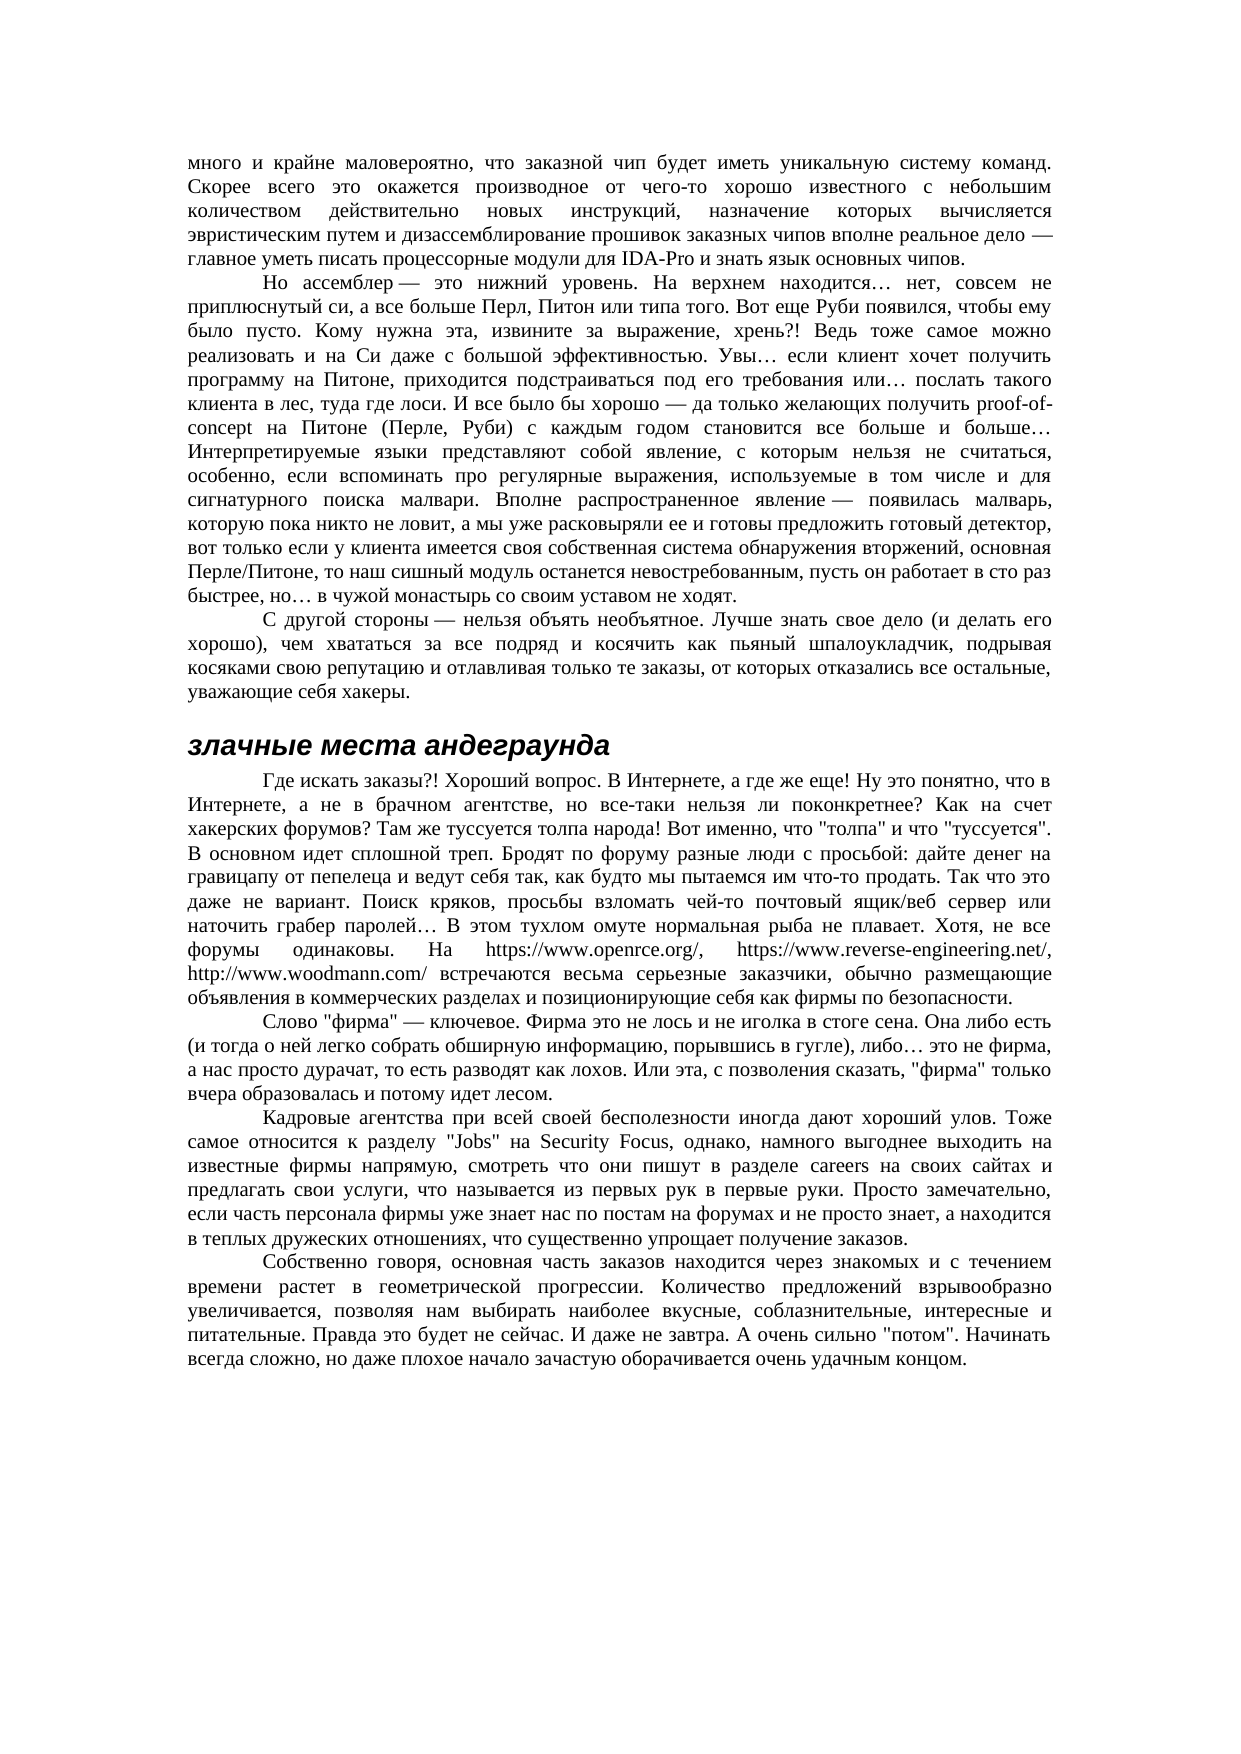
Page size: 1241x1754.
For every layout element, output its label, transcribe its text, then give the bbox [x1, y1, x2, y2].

text С другой стороны — нельзя объять необъятное. Лучше знать свое дело (и делать его хорошо), чем хвататься за все подряд и косячить как пьяный шпалоукладчик, подрывая косяками свою репутацию и отлавливая только те заказы, от которых отказались все остальные, уважающие себя хакеры. [187, 607, 1053, 703]
text Собственно говоря, основная часть заказов находится через знакомых и с течением времени растет в геометрической прогрессии. Количество предложений взрывообразно увеличивается, позволяя нам выбирать наиболее вкусные, соблазнительные, интересные и питательные. Правда это будет не сейчас. И даже не завтра. А очень сильно "потом". Начинать всегда сложно, но даже плохое начало зачастую оборачивается очень удачным концом. [187, 1249, 1053, 1370]
text много и крайне маловероятно, что заказной чип будет иметь уникальную систему команд. Скорее всего это окажется производное от чего-то хорошо известного с небольшим количеством действительно новых инструкций, назначение которых вычисляется эвристическим путем и дизассемблирование прошивок заказных чипов вполне реальное дело — главное уметь писать процессорные модули для IDA-Pro и знать язык основных чипов. [187, 150, 1053, 270]
subtitle злачные места андеграунда [187, 728, 1053, 762]
text Слово "фирма" — ключевое. Фирма это не лось и не иголка в стоге сена. Она либо есть (и тогда о ней легко собрать обширную информацию, порывшись в гугле), либо… это не фирма, а нас просто дурачат, то есть разводят как лохов. Или эта, с позволения сказать, "фирма" только вчера образовалась и потому идет лесом. [187, 1009, 1053, 1105]
text Где искать заказы?! Хороший вопрос. В Интернете, а где же еще! Ну это понятно, что в Интернете, а не в брачном агентстве, но все-таки нельзя ли поконкретнее? Как на счет хакерских форумов? Там же туссуется толпа народа! Вот именно, что "толпа" и что "туссуется". В основном идет сплошной треп. Бродят по форуму разные люди с просьбой: дайте денег на гравицапу от пепелеца и ведут себя так, как будто мы пытаемся им что-то продать. Так что это даже не вариант. Поиск кряков, просьбы взломать чей-то почтовый ящик/веб сервер или наточить грабер паролей… В этом тухлом омуте нормальная рыба не плавает. Хотя, не все форумы одинаковы. На https://www.openrce.org/, https://www.reverse-engineering.net/, http://www.woodmann.com/ встречаются весьма серьезные заказчики, обычно размещающие объявления в коммерческих разделах и позиционирующие себя как фирмы по безопасности. [187, 768, 1053, 1009]
text Кадровые агентства при всей своей бесполезности иногда дают хороший улов. Тоже самое относится к разделу "Jobs" на Security Focus, однако, намного выгоднее выходить на известные фирмы напрямую, смотреть что они пишут в разделе careers на своих сайтах и предлагать свои услуги, что называется из первых рук в первые руки. Просто замечательно, если часть персонала фирмы уже знает нас по постам на форумах и не просто знает, а находится в теплых дружеских отношениях, что существенно упрощает получение заказов. [187, 1105, 1053, 1249]
text Но ассемблер — это нижний уровень. На верхнем находится… нет, совсем не приплюснутый си, а все больше Перл, Питон или типа того. Вот еще Руби появился, чтобы ему было пусто. Кому нужна эта, извините за выражение, хрень?! Ведь тоже самое можно реализовать и на Си даже с большой эффективностью. Увы… если клиент хочет получить программу на Питоне, приходится подстраиваться под его требования или… послать такого клиента в лес, туда где лоси. И все было бы хорошо — да только желающих получить proof-of-concept на Питоне (Перле, Руби) с каждым годом становится все больше и больше… Интерпретируемые языки представляют собой явление, с которым нельзя не считаться, особенно, если вспоминать про регулярные выражения, используемые в том числе и для сигнатурного поиска малвари. Вполне распространенное явление — появилась малварь, которую пока никто не ловит, а мы уже расковыряли ее и готовы предложить готовый детектор, вот только если у клиента имеется своя собственная система обнаружения вторжений, основная Перле/Питоне, то наш сишный модуль останется невостребованным, пусть он работает в сто раз быстрее, но… в чужой монастырь со своим уставом не ходят. [187, 270, 1053, 607]
